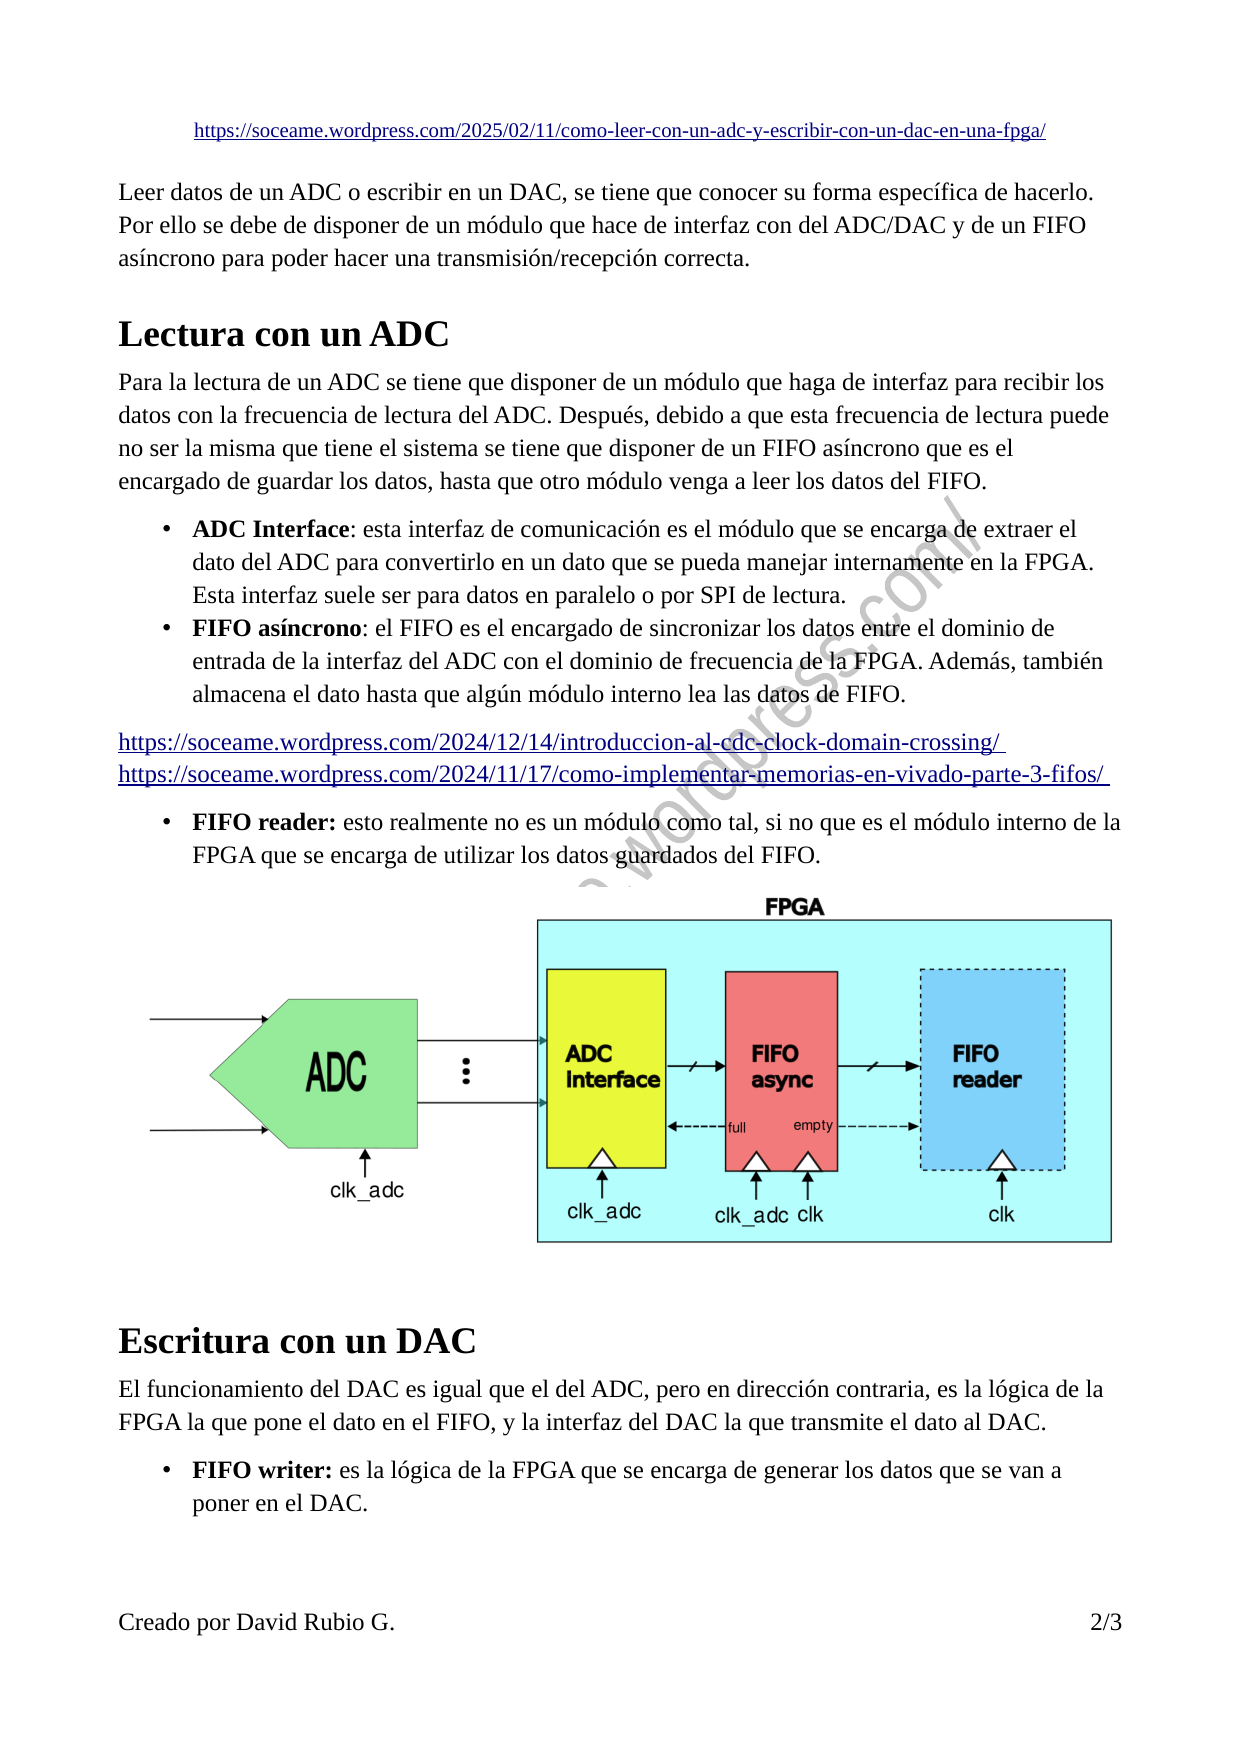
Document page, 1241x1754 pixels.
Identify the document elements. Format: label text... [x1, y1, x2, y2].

list ADC Interface: esta interfaz de comunicación es el módulo que se encarga de extraer el dato del ADC para convertirlo en un dato que se pueda manejar internamente en la FPGA. Esta interfaz suele ser para datos en paralelo o por SPI de lectura. [162, 514, 962, 609]
list FIFO writer: es la lógica de la FPGA que se encarga de generar los datos que se van a poner en el DAC. [162, 1455, 1122, 1516]
text Para la lectura de un ADC se tiene que disponer de un módulo que haga de interfaz para recibir los datos con la frecuencia de lectura del ADC. Después, debido a que esta frecuencia de lectura puede no ser la misma que tiene el sistema se tiene que disponer de un FIFO asíncrono que es el encargado de guardar los datos, hasta que otro módulo venga a leer los datos del FIFO. [118, 367, 1122, 495]
subtitle Escritura con un DAC [118, 1318, 1122, 1362]
text El funcionamiento del DAC es igual que el del ADC, pero en dirección contraria, es la lógica de la FPGA la que pone el dato en el FIFO, y la interfaz del DAC la que transmite el dato al DAC. [118, 1374, 1122, 1436]
subtitle Lectura con un ADC [118, 312, 1122, 355]
list FIFO reader: esto realmente no es un módulo como tal, si no que es el módulo interno de la FPGA que se encarga de utilizar los datos guardados del FIFO. [162, 807, 657, 869]
list FIFO reader: esto realmente no es un módulo como tal, si no que es el módulo interno de la FPGA que se encarga de utilizar los datos guardados del FIFO. [646, 807, 1122, 869]
list ADC Interface: esta interfaz de comunicación es el módulo que se encarga de extraer el dato del ADC para convertirlo en un dato que se pueda manejar internamente en la FPGA. Esta interfaz suele ser para datos en paralelo o por SPI de lectura. [906, 514, 1122, 609]
text https://soceame.wordpress.com/2024/11/17/como-implementar-memorias-en-vivado-parte-3-fifos/ [118, 759, 711, 784]
list FIFO asíncrono: el FIFO es el encargado de sincronizar los datos entre el dominio de entrada de la interfaz del ADC con el dominio de frecuencia de la FPGA. Además, también almacena el dato hasta que algún módulo interno lea las datos de FIFO. [162, 613, 1122, 708]
text https://soceame.wordpress.com/2024/12/14/introduccion-al-cdc-clock-domain-crossing/ [766, 727, 1122, 755]
text Leer datos de un ADC o escribir en un DAC, se tiene que conocer su forma específica de hacerlo. Por ello se debe de disponer de un módulo que hace de interfaz con del ADC/DAC y de un FIFO asíncrono para poder hacer una transmisión/recepción correcta. [118, 177, 1122, 272]
picture [118, 887, 1133, 1274]
text https://soceame.wordpress.com/2024/11/17/como-implementar-memorias-en-vivado-parte-3-fifos/ [754, 759, 1122, 788]
text https://soceame.wordpress.com/2024/12/14/introduccion-al-cdc-clock-domain-crossing/ [118, 727, 767, 752]
